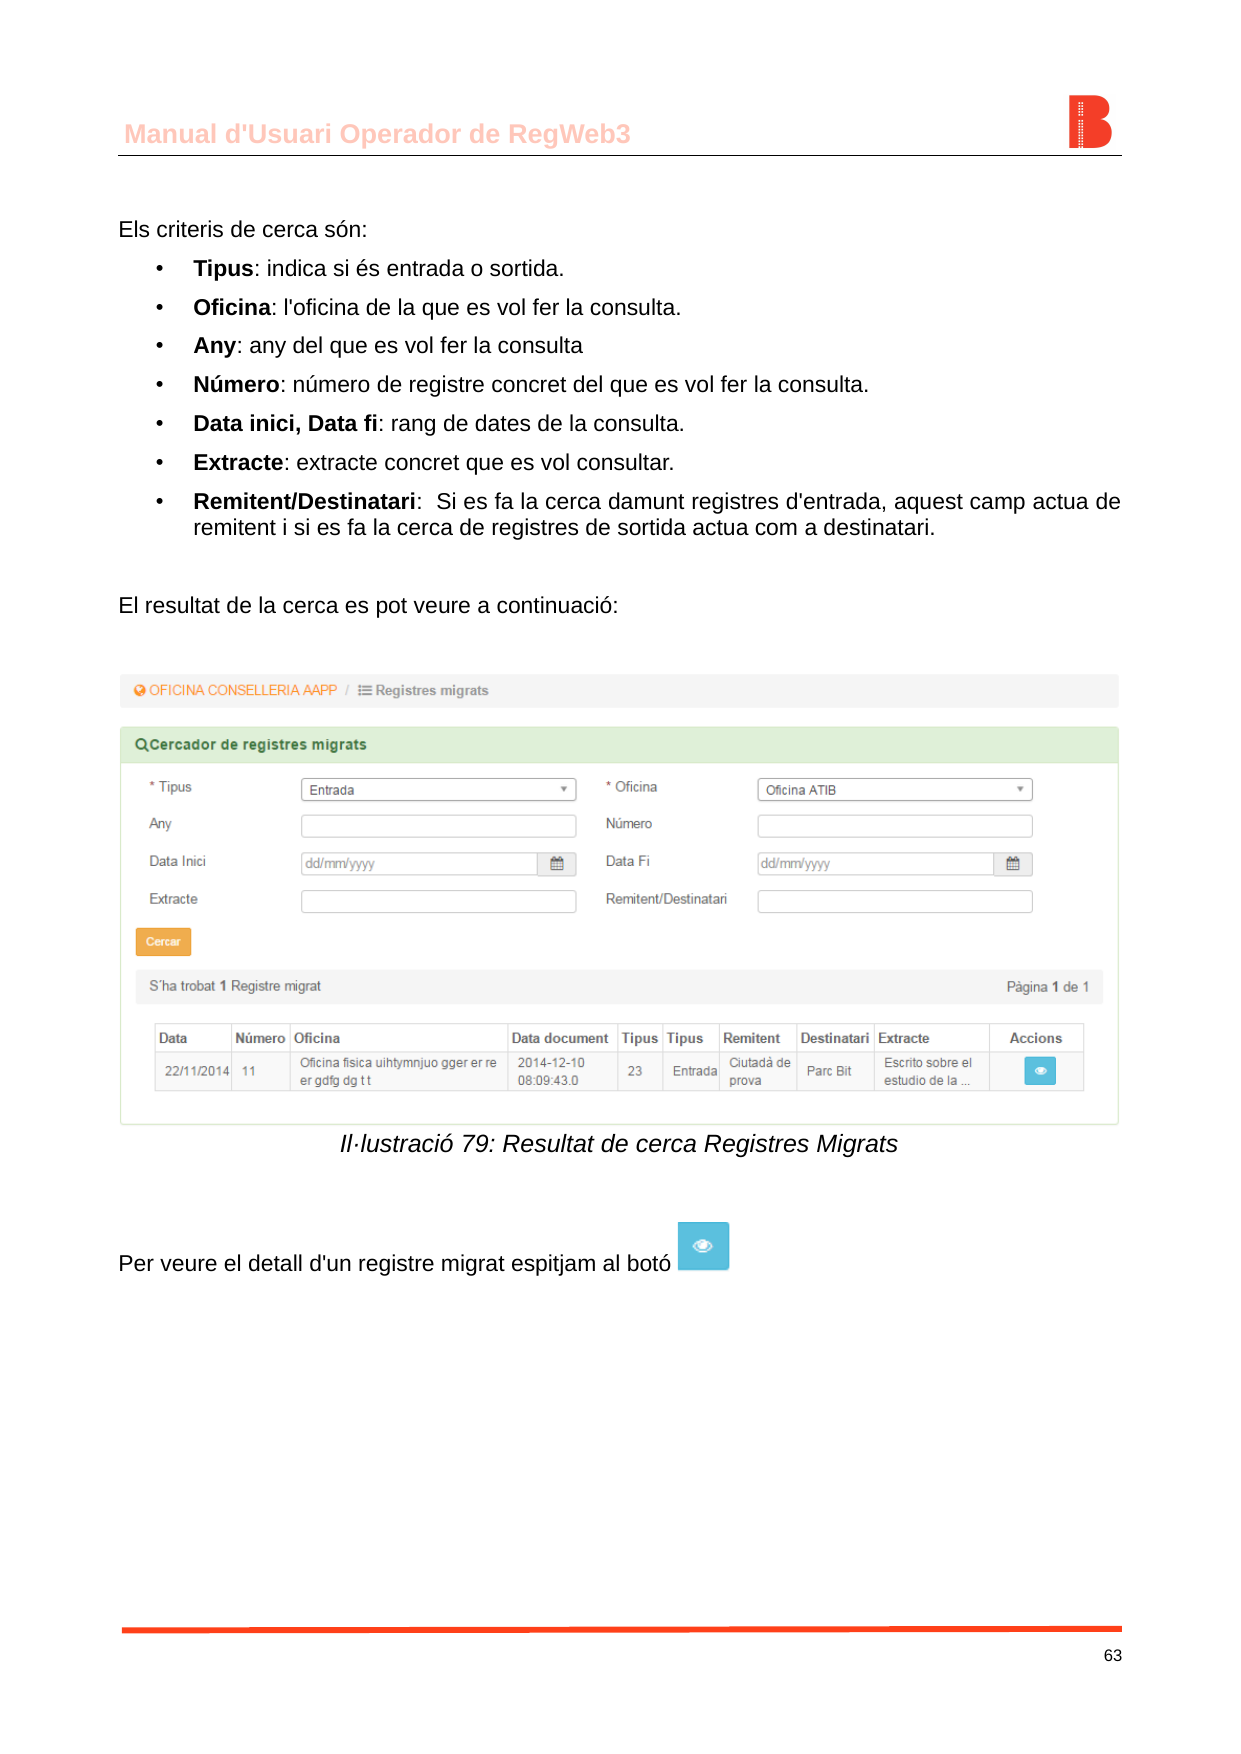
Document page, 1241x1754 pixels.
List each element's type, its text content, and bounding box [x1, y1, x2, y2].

text Per veure el detall d'un registre migrat espitjam al botó [118, 1223, 1122, 1276]
text Il·lustració 79: Resultat de cerca Registres Migrats [118, 1129, 1122, 1157]
text Els criteris de cerca són: [118, 216, 1122, 242]
picture [1063, 94, 1117, 150]
picture [118, 669, 1123, 1129]
list Remitent/Destinatari: Si es fa la cerca damunt registres d'entrada, aquest camp actua de remitent i si es fa la cerca de registres de sortida actua com a destinatari. [156, 488, 1122, 540]
text El resultat de la cerca es pot veure a continuació: [118, 592, 1122, 618]
list Oficina: l'oficina de la que es vol fer la consulta. [156, 293, 1122, 320]
list Any: any del que es vol fer la consulta [156, 332, 1122, 359]
list Data inici, Data fi: rang de dates de la consulta. [156, 410, 1122, 436]
list Tipus: indica si és entrada o sortida. [156, 254, 1122, 281]
list Número: número de registre concret del que es vol fer la consulta. [156, 371, 1122, 397]
picture [677, 1222, 730, 1272]
list Extracte: extracte concret que es vol consultar. [156, 449, 1122, 475]
